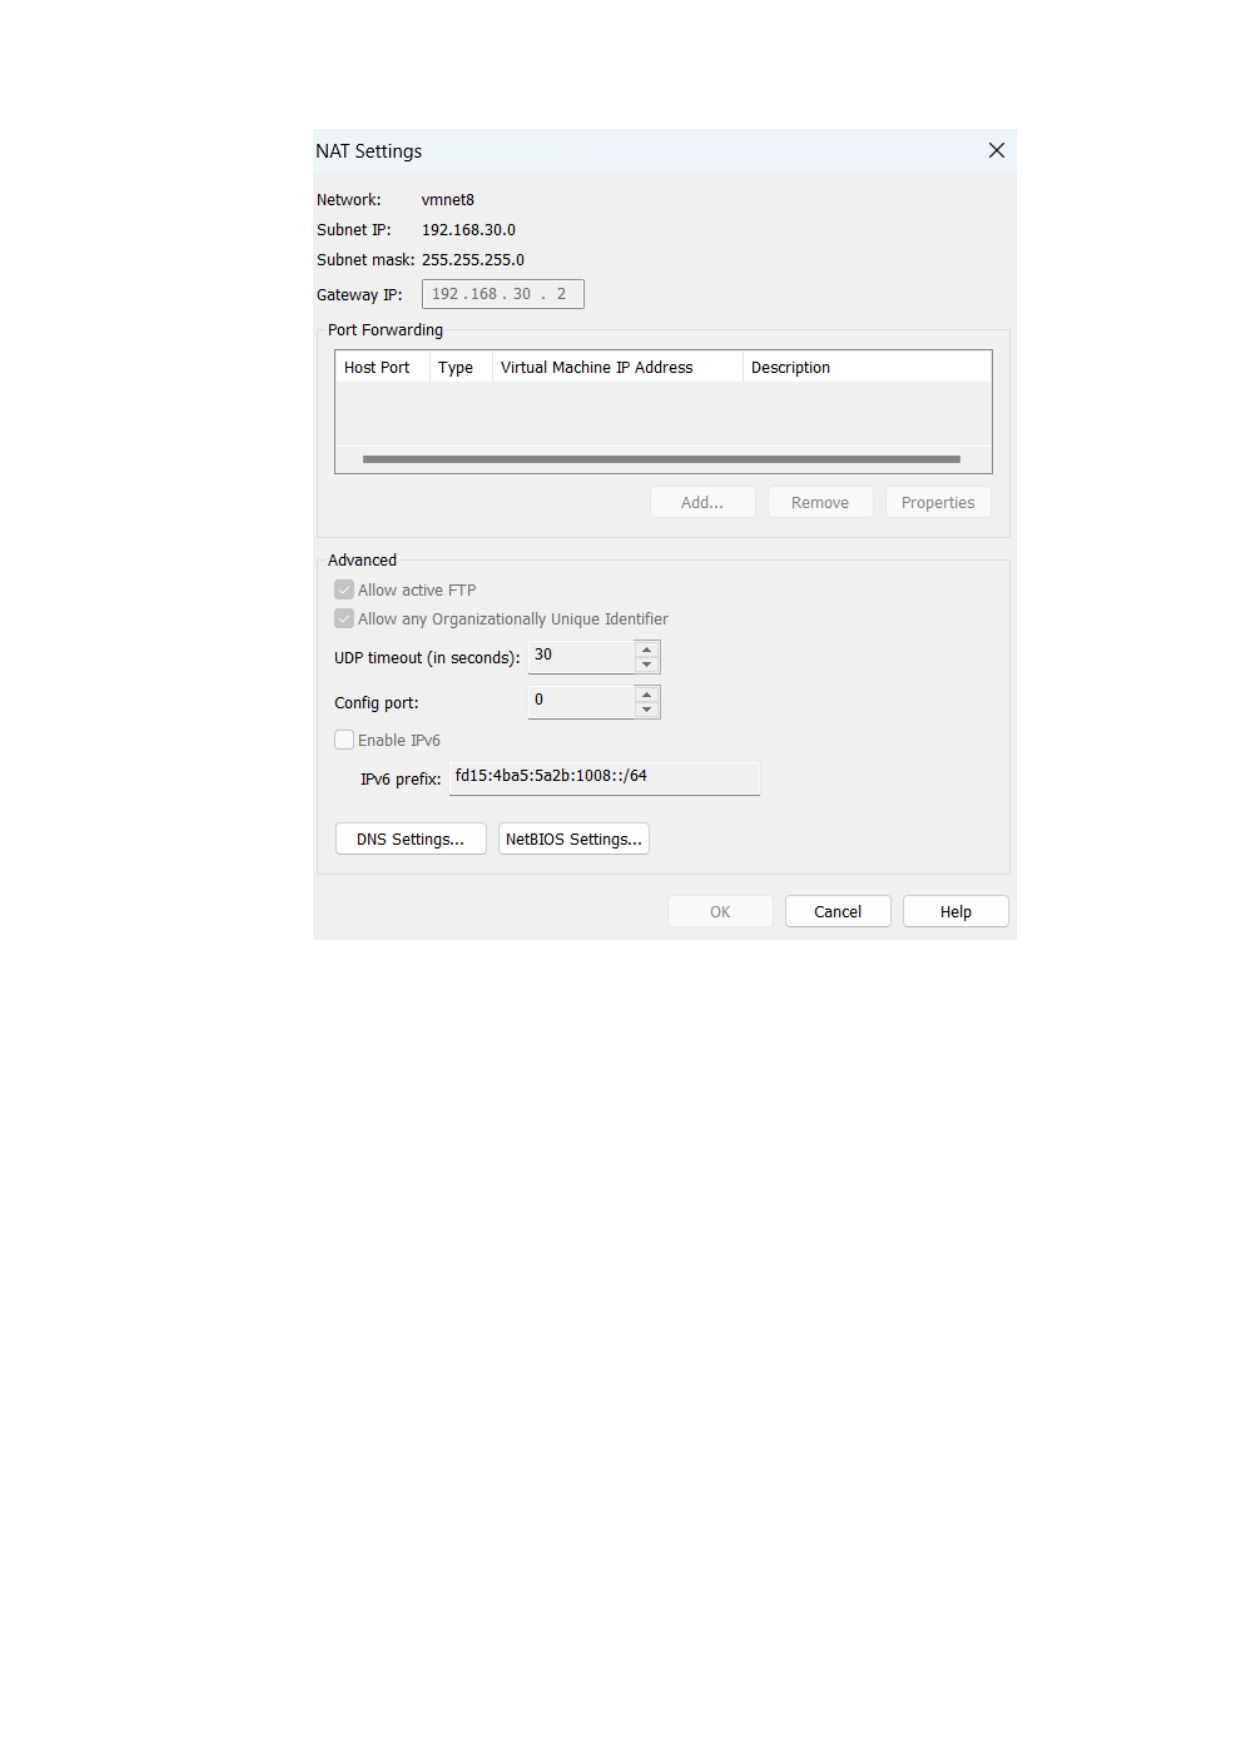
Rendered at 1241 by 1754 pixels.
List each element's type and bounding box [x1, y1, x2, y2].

picture [313, 129, 1017, 940]
